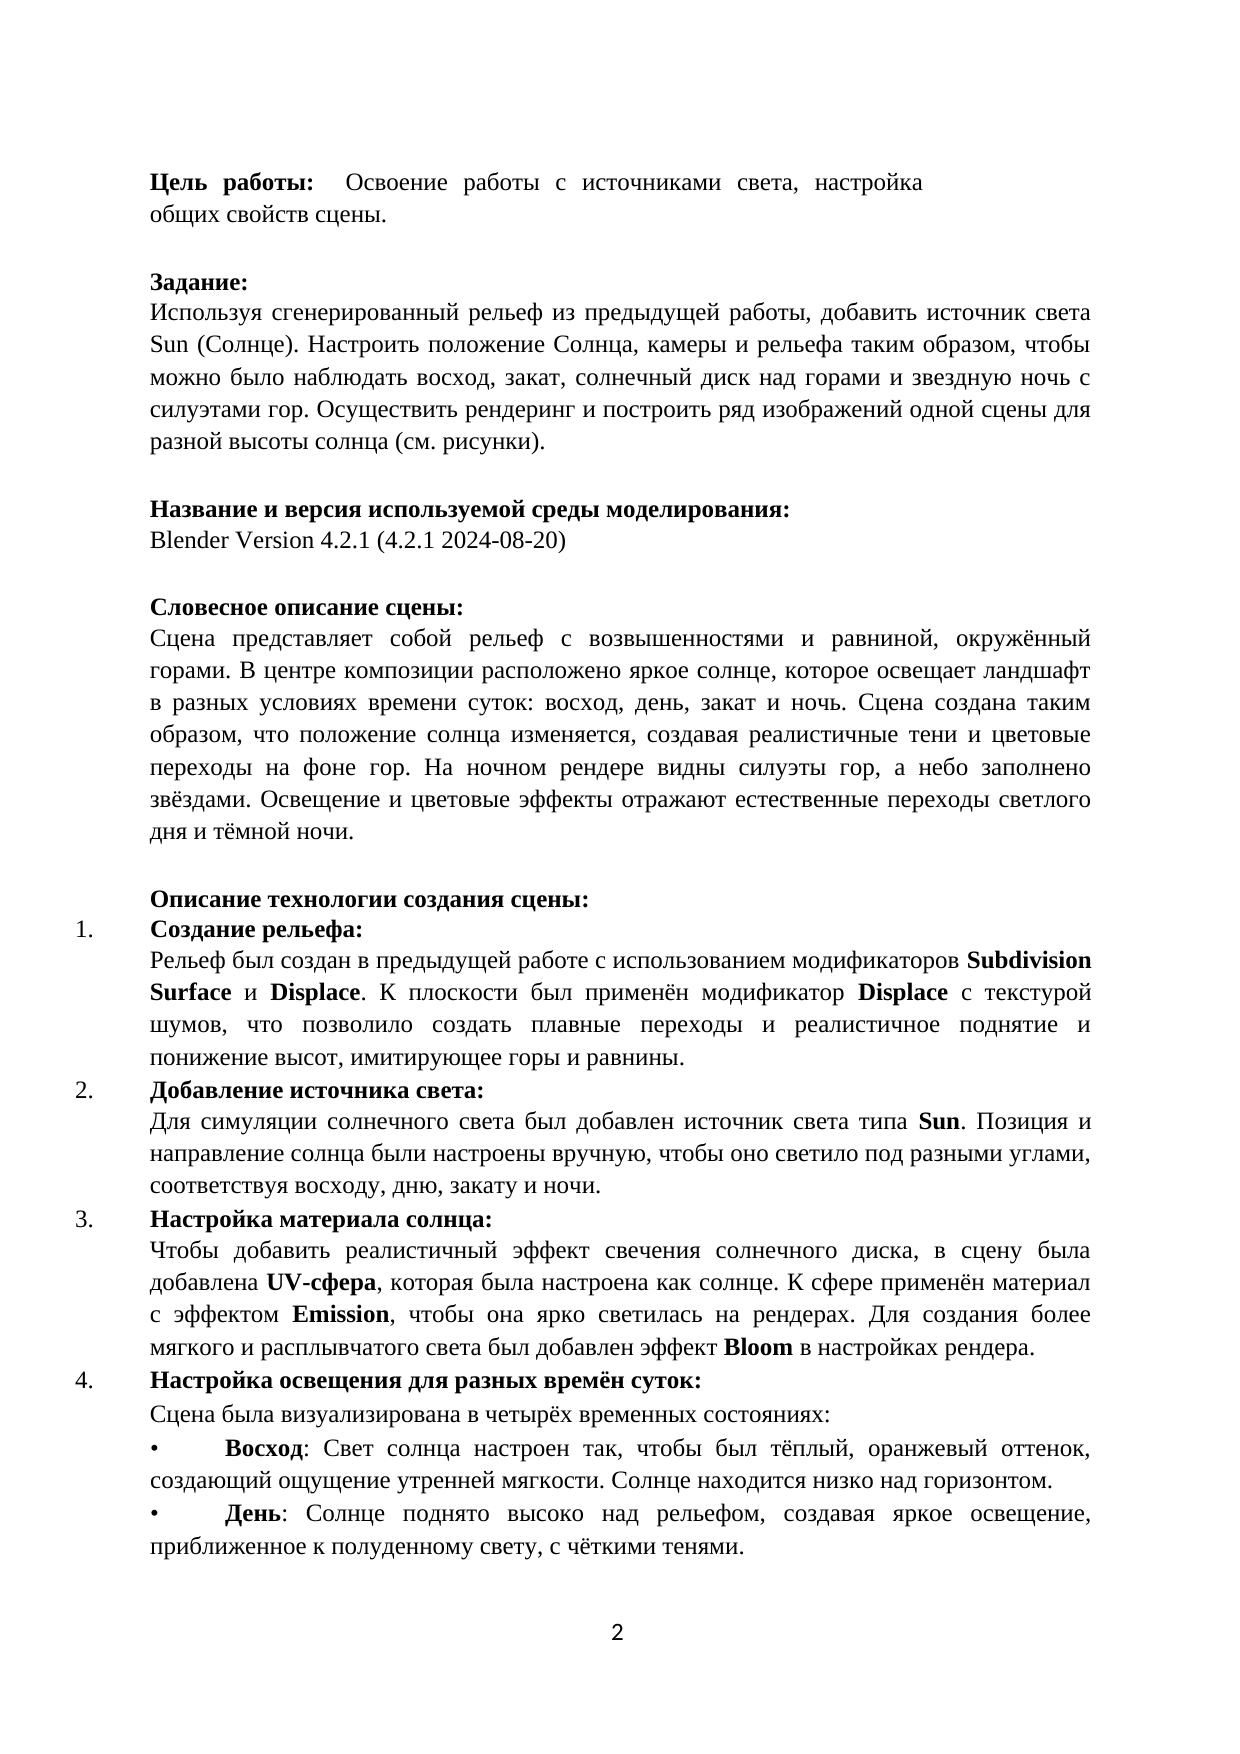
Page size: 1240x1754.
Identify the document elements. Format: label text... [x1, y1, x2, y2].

text Рельеф был создан в предыдущей работе с использованием модификаторов Subdivision Surface и Displace. К плоскости был применён модификатор Displace с текстурой шумов, что позволило создать плавные переходы и реалистичное поднятие и понижение высот, имитирующее горы и равнины. [149, 945, 1092, 1070]
text Описание технологии создания сцены: [149, 884, 1118, 912]
text Чтобы добавить реалистичный эффект свечения солнечного диска, в сцену была добавлена UV-сфера, которая была настроена как солнце. К сфере применён материал с эффектом Emission, чтобы она ярко светилась на рендерах. Для создания более мягкого и расплывчатого света был добавлен эффект Bloom в настройках рендера. [149, 1235, 1092, 1360]
list Создание рельефа: [75, 914, 1118, 943]
list Восход: Свет солнца настроен так, чтобы был тёплый, оранжевый оттенок, создающий ощущение утренней мягкости. Солнце находится низко над горизонтом. [150, 1433, 1092, 1493]
list Добавление источника света: [75, 1075, 1118, 1104]
text Задание: [149, 267, 1118, 295]
list День: Солнце поднято высоко над рельефом, создавая яркое освещение, приближенное к полуденному свету, с чёткими тенями. [150, 1498, 1092, 1559]
text Название и версия используемой среды моделирования: [149, 494, 1118, 523]
list Настройка освещения для разных времён суток: [75, 1365, 1118, 1394]
list Настройка материала солнца: [75, 1204, 1118, 1233]
text Сцена была визуализирована в четырёх временных состояниях: [149, 1399, 1092, 1428]
text Сцена представляет собой рельеф с возвышенностями и равниной, окружённый горами. В центре композиции расположено яркое солнце, которое освещает ландшафт в разных условиях времени суток: восход, день, закат и ночь. Сцена создана таким образом, что положение солнца изменяется, создавая реалистичные тени и цветовые переходы на фоне гор. На ночном рендере видны силуэты гор, а небо заполнено звёздами. Освещение и цветовые эффекты отражают естественные переходы светлого дня и тёмной ночи. [149, 623, 1092, 845]
text Цель работы: Освоение работы с источниками света, настройка общих свойств сцены. [149, 167, 923, 228]
text Blender Version 4.2.1 (4.2.1 2024-08-20) [149, 525, 1092, 554]
text Для симуляции солнечного света был добавлен источник света типа Sun. Позиция и направление солнца были настроены вручную, чтобы оно светило под разными углами, соответствуя восходу, дню, закату и ночи. [149, 1106, 1092, 1199]
text Словесное описание сцены: [149, 592, 1118, 621]
text Используя сгенерированный рельеф из предыдущей работы, добавить источник света Sun (Солнце). Настроить положение Солнца, камеры и рельефа таким образом, чтобы можно было наблюдать восход, закат, солнечный диск над горами и звездную ночь с силуэтами гор. Осуществить рендеринг и построить ряд изображений одной сцены для разной высоты солнца (см. рисунки). [149, 297, 1092, 455]
